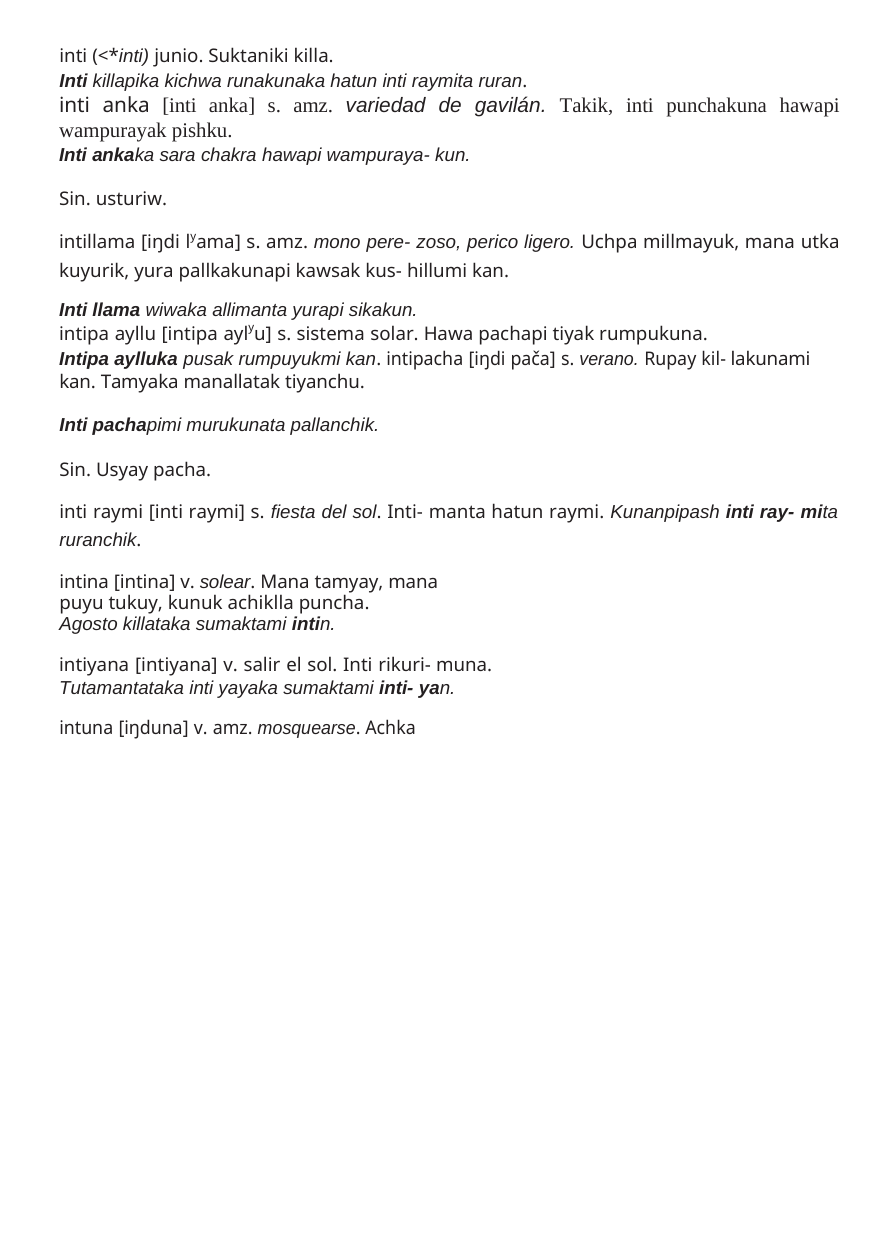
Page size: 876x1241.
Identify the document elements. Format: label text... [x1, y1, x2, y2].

text Inti pachapimi murukunata pallanchik. [59, 414, 856, 436]
text inti raymi [inti raymi] s. fiesta del sol. Inti- manta hatun raymi. Kunanpipash inti ray- mita ruranchik. [59, 498, 840, 552]
text inti (<*inti) junio. Suktaniki killa. [59, 44, 856, 67]
text Sin. Usyay pacha. [59, 456, 856, 481]
text intillama [iŋdi lyama] s. amz. mono pere- zoso, perico ligero. Uchpa millmayuk, mana utka kuyurik, yura pallkakunapi kawsak kus- hillumi kan. [59, 228, 840, 283]
text puyu tukuy, kunuk achiklla puncha. [59, 592, 856, 613]
text inti anka [inti anka] s. amz. variedad de gavilán. Takik, inti punchakuna hawapi wampurayak pishku. [59, 93, 840, 143]
text intuna [iŋduna] v. amz. mosquearse. Achka [59, 715, 856, 739]
text Tutamantataka inti yayaka sumaktami inti- yan. [59, 677, 840, 698]
text intina [intina] v. solear. Mana tamyay, mana [59, 571, 856, 592]
text Inti llama wiwaka allimanta yurapi sikakun. [59, 302, 856, 320]
text intiyana [intiyana] v. salir el sol. Inti rikuri- muna. [59, 652, 841, 676]
text Agosto killataka sumaktami intin. [59, 614, 856, 635]
text Sin. usturiw. [59, 186, 856, 211]
text Inti killapika kichwa runakunaka hatun inti raymita ruran. [59, 67, 840, 92]
text Intipa aylluka pusak rumpuyukmi kan. intipacha [iŋdi pača] s. verano. Rupay kil- lakunami kan. Tamyaka manallatak tiyanchu. [59, 347, 841, 394]
text intipa ayllu [intipa aylyu] s. sistema solar. Hawa pachapi tiyak rumpukuna. [59, 320, 856, 345]
text Inti ankaka sara chakra hawapi wampuraya- kun. [59, 144, 840, 166]
